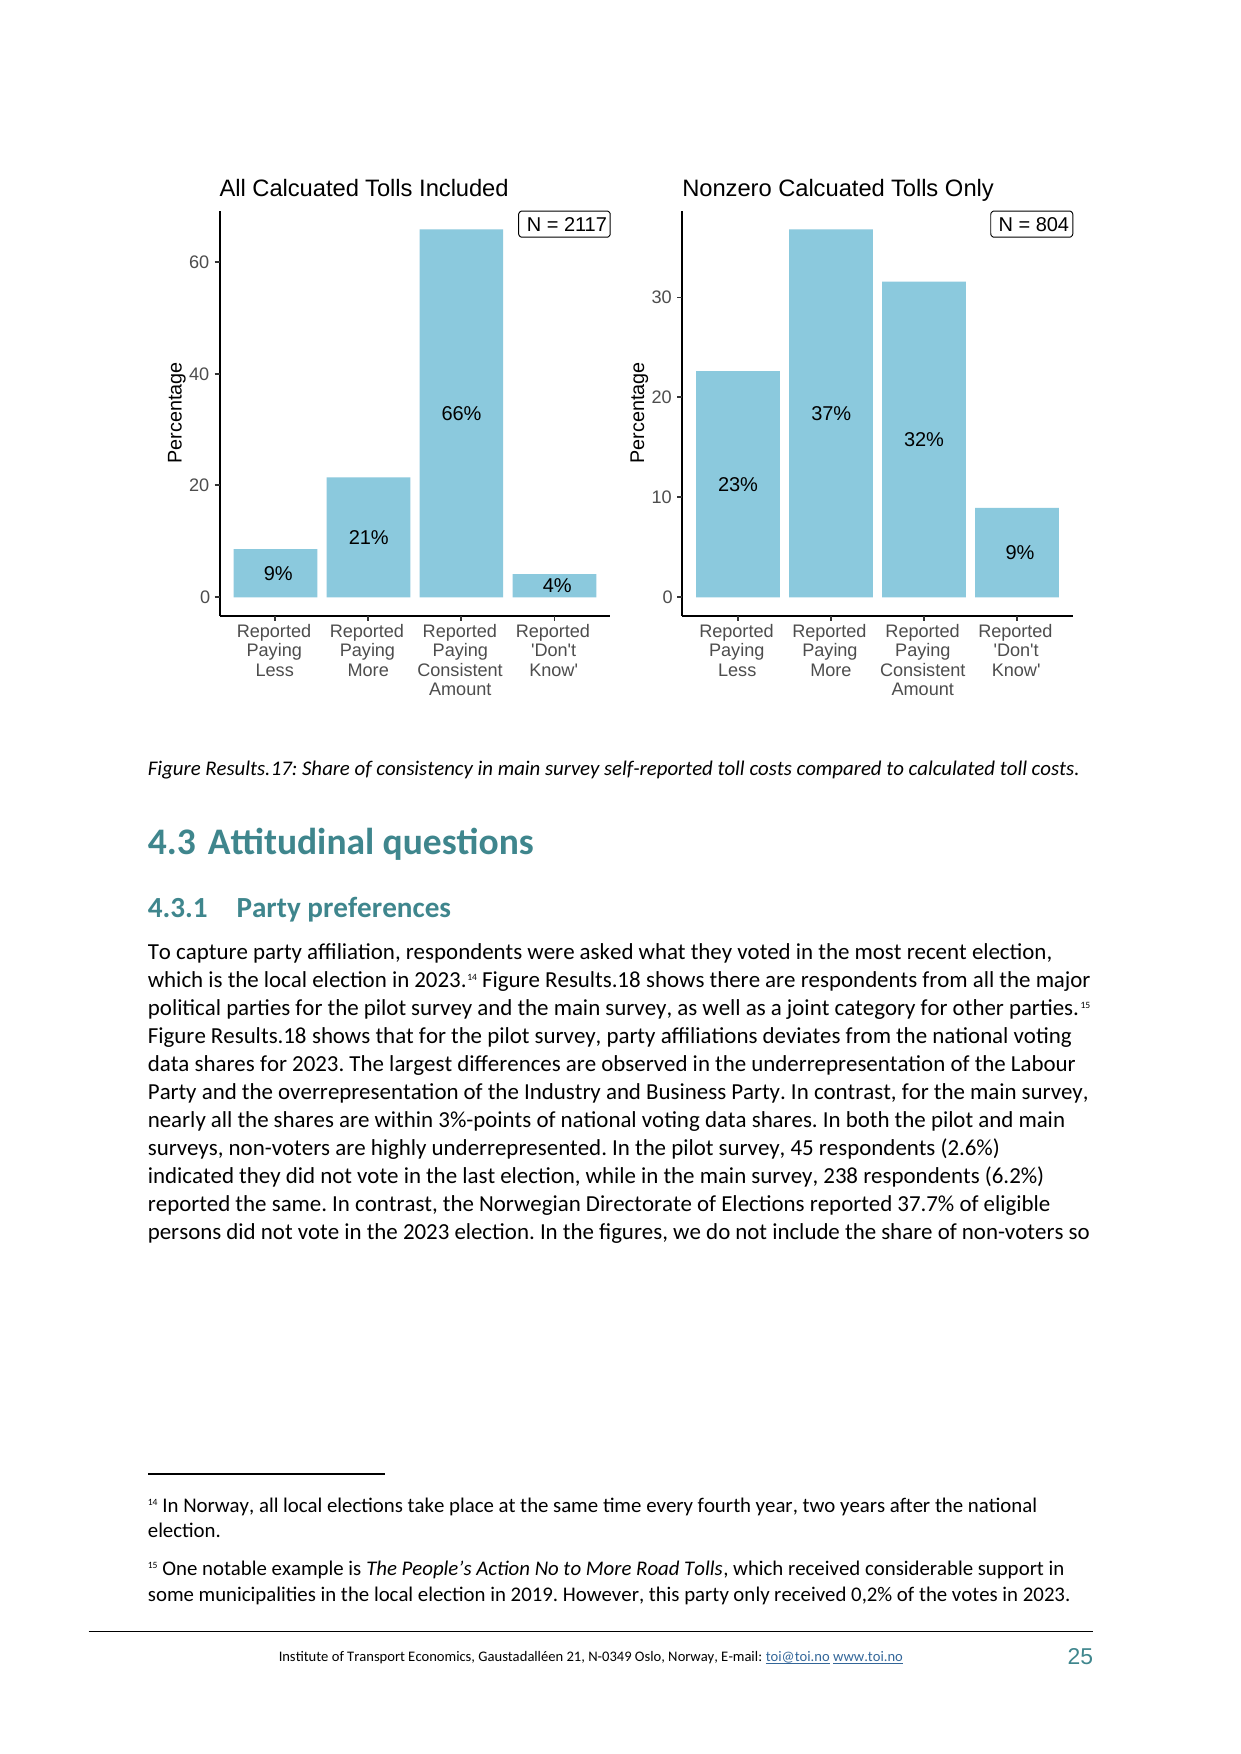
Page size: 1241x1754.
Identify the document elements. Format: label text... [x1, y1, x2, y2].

subtitle Attitudinal questions [148, 818, 1092, 864]
text Figure Results.17: Share of consistency in main survey self-reported toll costs compared to calculated toll costs. [148, 755, 1092, 780]
subtitle Party preferences [148, 889, 1092, 924]
text In Norway, all local elections take place at the same time every fourth year, two years after the national election. [148, 1492, 1092, 1543]
text To capture party affiliation, respondents were asked what they voted in the most recent election, which is the local election in 2023. Figure Results.18 shows there are respondents from all the major political parties for the pilot survey and the main survey, as well as a joint category for other parties. Figure Results.18 shows that for the pilot survey, party affiliations deviates from the national voting data shares for 2023. The largest differences are observed in the underrepresentation of the Labour Party and the overrepresentation of the Industry and Business Party. In contrast, for the main survey, nearly all the shares are within 3%-points of national voting data shares. In both the pilot and main surveys, non-voters are highly underrepresented. In the pilot survey, 45 respondents (2.6%) indicated they did not vote in the last election, while in the main survey, 238 respondents (6.2%) reported the same. In contrast, the Norwegian Directorate of Elections reported 37.7% of eligible persons did not vote in the 2023 election. In the figures, we do not include the share of non-voters so [148, 937, 1092, 1245]
text One notable example is The People’s Action No to More Road Tolls, which received considerable support in some municipalities in the local election in 2019. However, this party only received 0,2% of the votes in 2023. [148, 1555, 1092, 1606]
